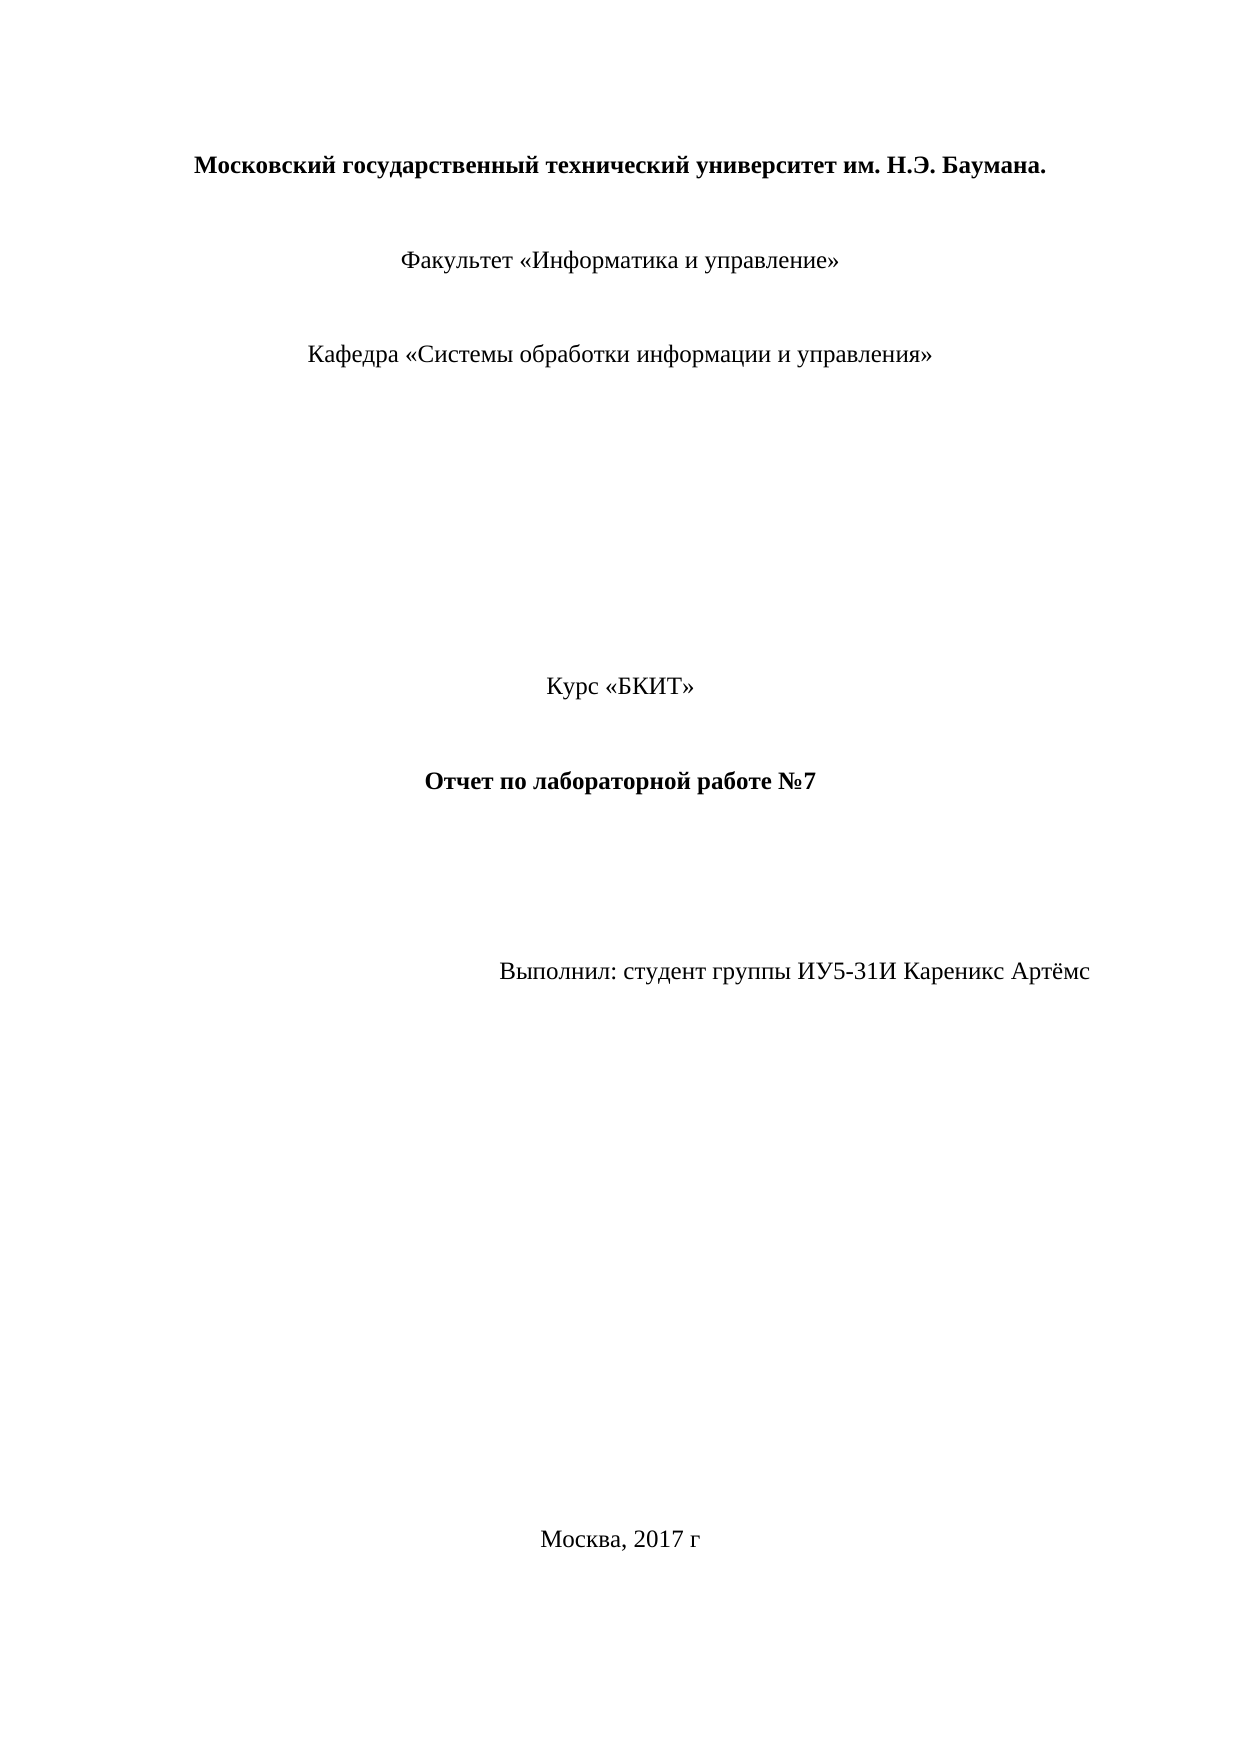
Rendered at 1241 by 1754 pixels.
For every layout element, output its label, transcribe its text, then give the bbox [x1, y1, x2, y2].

text Отчет по лабораторной работе №7 [150, 766, 1090, 795]
text Московский государственный технический университет им. Н.Э. Баумана. [150, 150, 1090, 179]
text Москва, 2017 г [150, 1524, 1090, 1553]
text Курс «БКИТ» [150, 671, 1090, 700]
text Кафедра «Системы обработки информации и управления» [150, 339, 1090, 368]
text Факультет «Информатика и управление» [150, 245, 1090, 273]
text Выполнил: студент группы ИУ5-31И Кареникс Артёмс [150, 956, 1090, 984]
